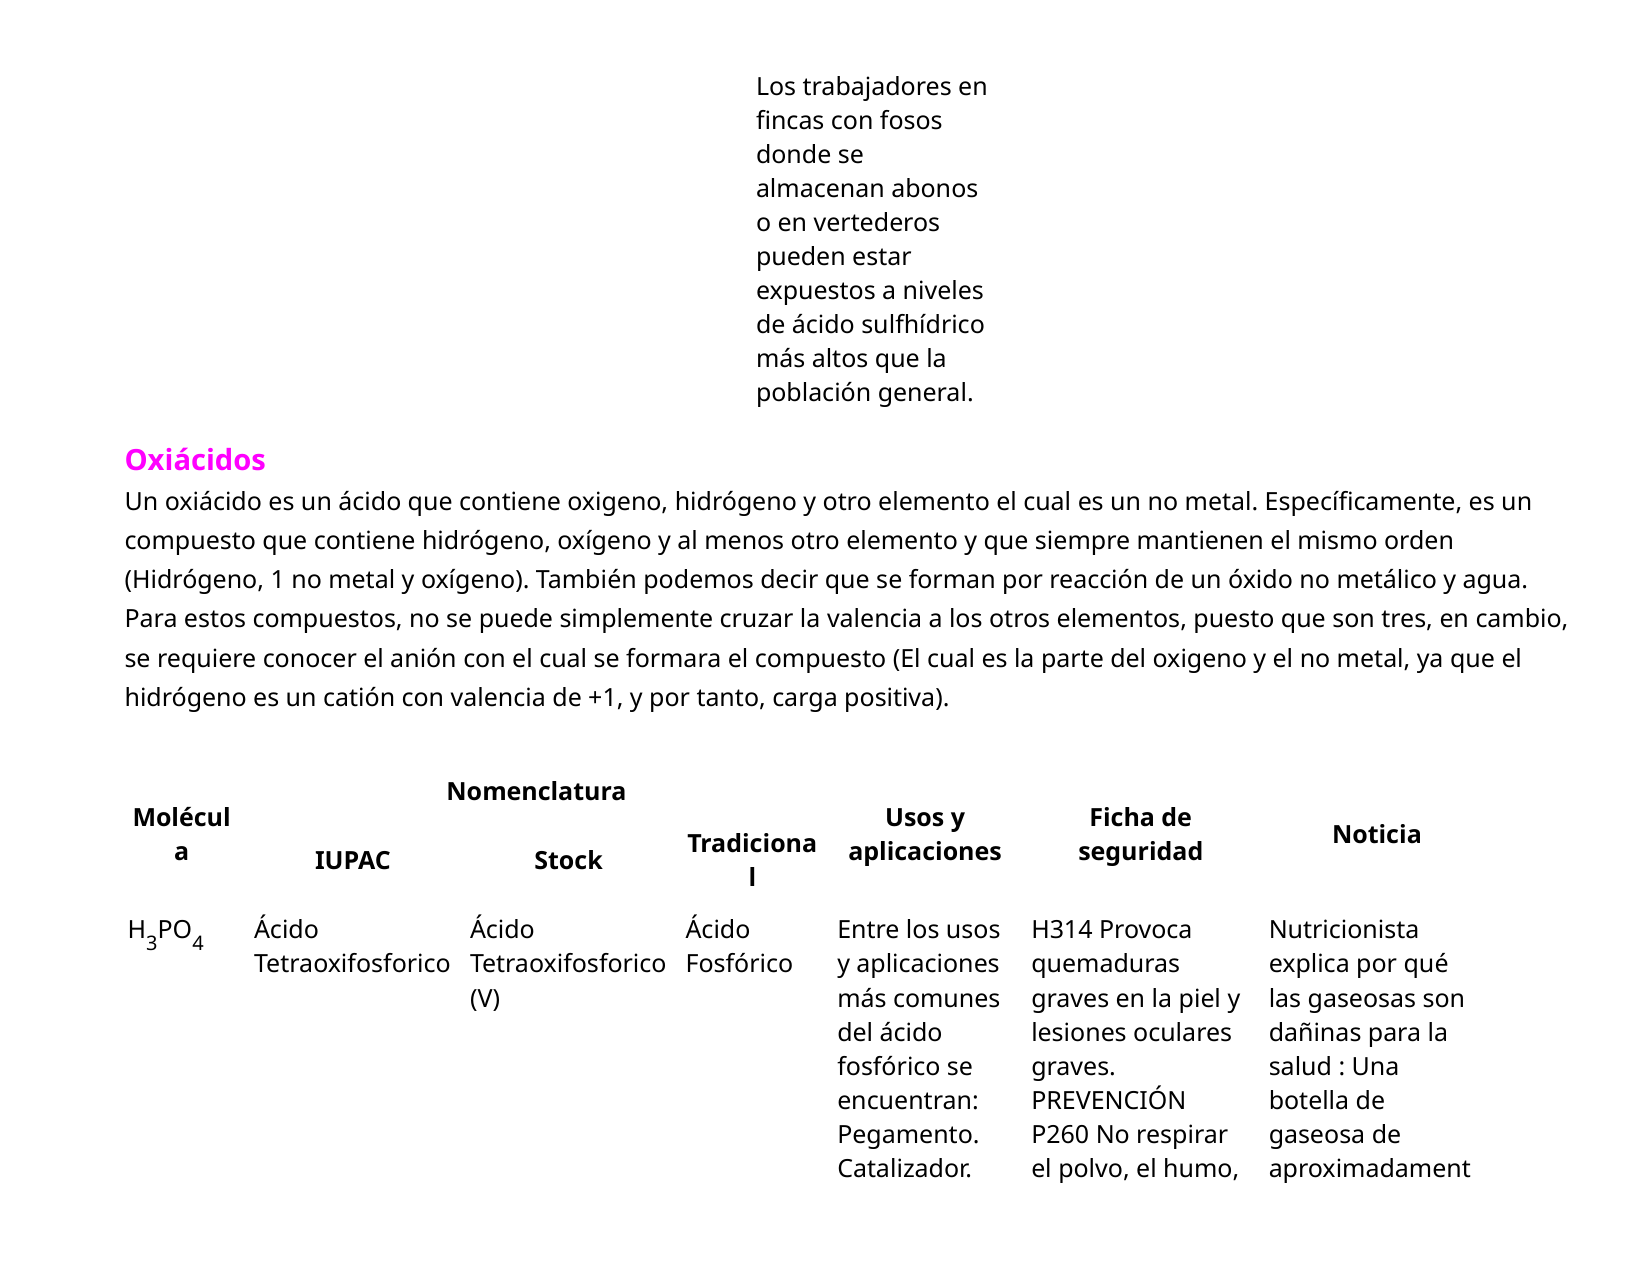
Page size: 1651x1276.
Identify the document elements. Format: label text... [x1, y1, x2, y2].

table_cell Stock [461, 816, 676, 903]
table_cell [1216, 59, 1434, 418]
table_cell Tradicional [676, 816, 828, 903]
table_header Noticia [1259, 764, 1494, 903]
table_cell Ácido Fosfórico [676, 903, 828, 1194]
table_cell Ácido Tetraoxifosforico (V) [461, 903, 676, 1194]
table_cell Ácido Tetraoxifosforico [245, 903, 461, 1194]
table_cell H3PO4 [118, 903, 245, 1194]
table_cell [564, 59, 747, 418]
table_header Nomenclatura [245, 764, 828, 816]
table_cell [245, 59, 404, 418]
table_cell Los trabajadores en fincas con fosos donde se almacenan abonos o en vertederos pueden estar expuestos a niveles de ácido sulfhídrico más altos que la población general. [747, 59, 998, 418]
text Un oxiácido es un ácido que contiene oxigeno, hidrógeno y otro elemento el cual es un no metal. Específicamente, es un compuesto que contiene hidrógeno, oxígeno y al menos otro elemento y que siempre mantienen el mismo orden (Hidrógeno, 1 no metal y oxígeno). También podemos decir que se forman por reacción de un óxido no metálico y agua. Para estos compuestos, no se puede simplemente cruzar la valencia a los otros elementos, puesto que son tres, en cambio, se requiere conocer el anión con el cual se formara el compuesto (El cual es la parte del oxigeno y el no metal, ya que el hidrógeno es un catión con valencia de +1, y por tanto, carga positiva). [118, 477, 1591, 713]
table_header Ficha de seguridad [1022, 764, 1259, 903]
subtitle Oxiácidos [118, 433, 1591, 477]
table_cell Nutricionista explica por qué las gaseosas son dañinas para la salud : Una botella de gaseosa de aproximadament [1259, 903, 1494, 1194]
table_cell IUPAC [245, 816, 461, 903]
table_cell [118, 59, 245, 418]
table_cell Entre los usos y aplicaciones más comunes del ácido fosfórico se encuentran: Pegamento. Catalizador. [828, 903, 1022, 1194]
table_cell [404, 59, 564, 418]
table_cell [999, 59, 1216, 418]
table_cell H314 Provoca quemaduras graves en la piel y lesiones oculares graves. PREVENCIÓN P260 No respirar el polvo, el humo, [1022, 903, 1259, 1194]
table_header Usos y aplicaciones [828, 764, 1022, 903]
table_header Molécula [118, 764, 245, 903]
